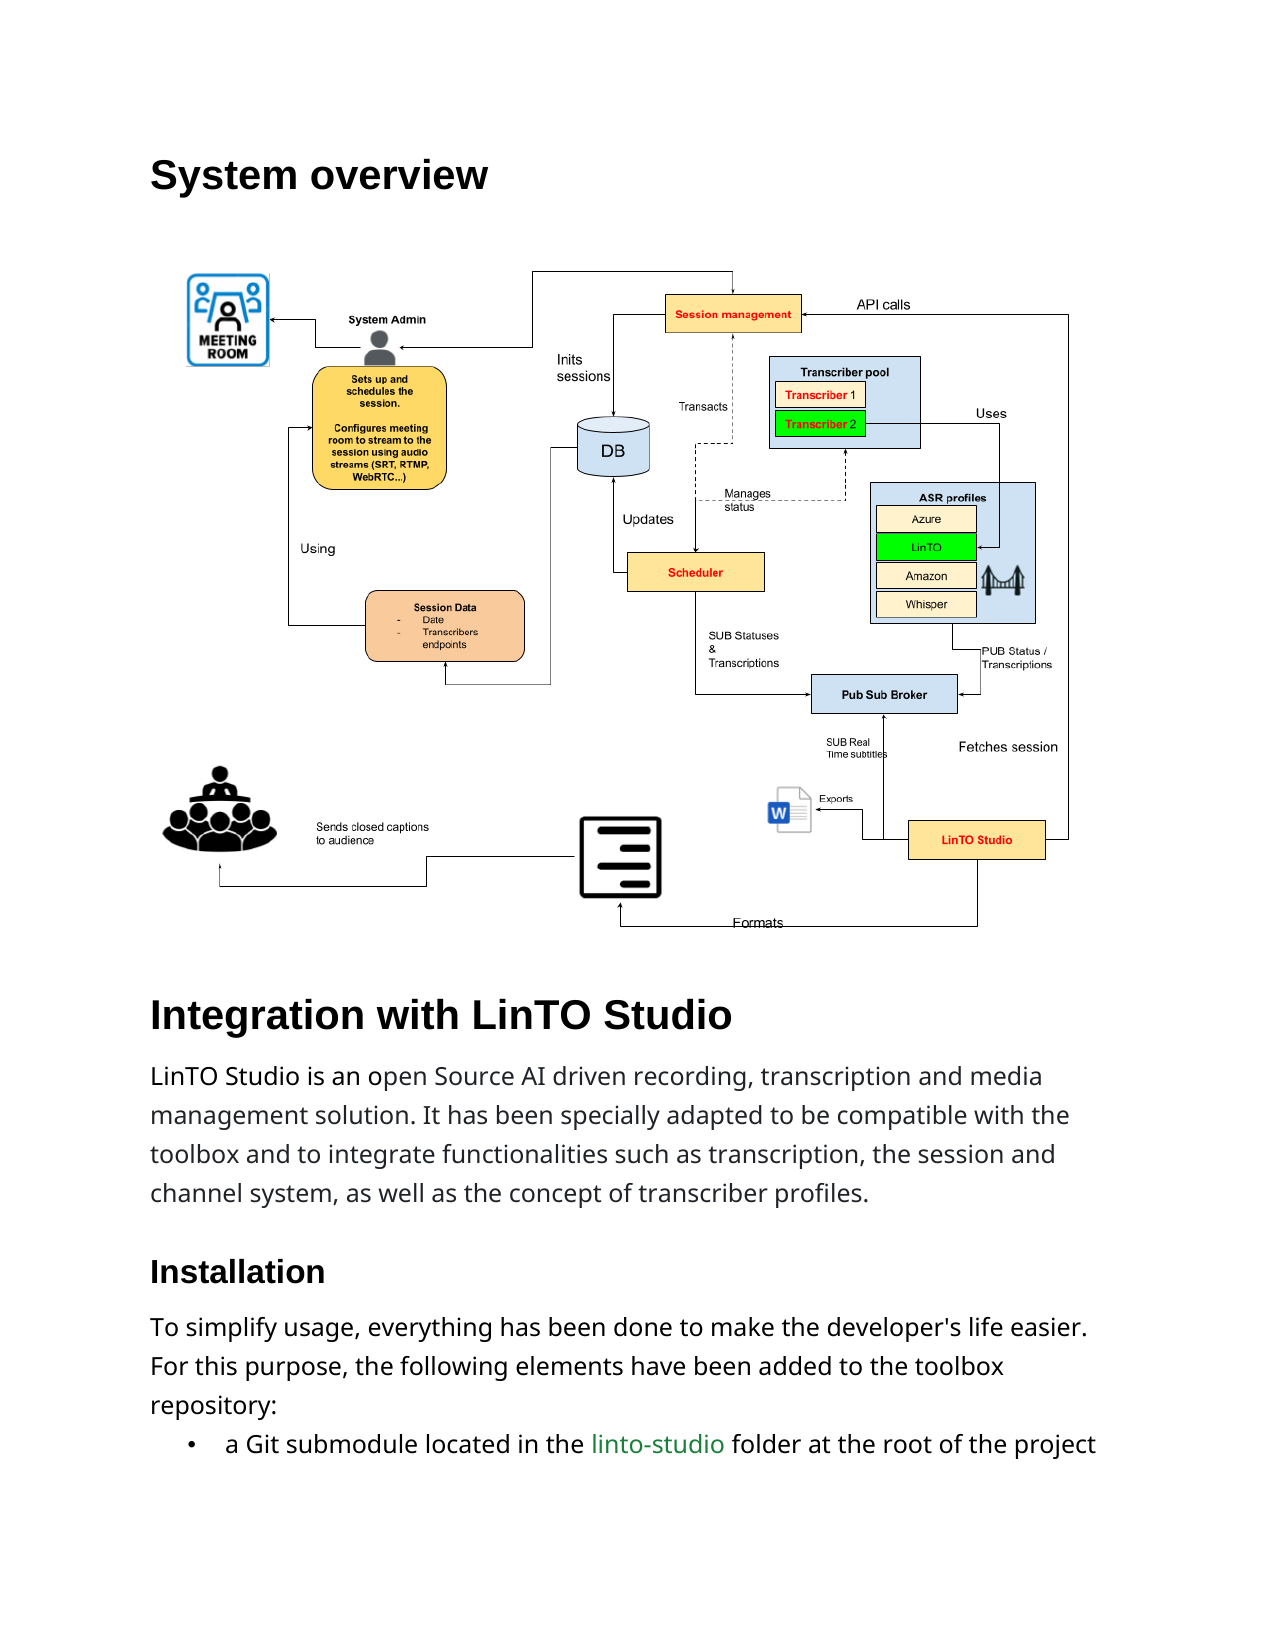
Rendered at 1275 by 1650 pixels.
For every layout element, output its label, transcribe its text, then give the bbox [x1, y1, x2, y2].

subtitle System overview [150, 150, 1125, 198]
text To simplify usage, everything has been done to make the developer's life easier. For this purpose, the following elements have been added to the toolbox repository: [150, 1309, 1125, 1422]
picture [137, 266, 1113, 935]
text LinTO Studio is an open Source AI driven recording, transcription and media management solution. It has been specially adapted to be compatible with the toolbox and to integrate functionalities such as transcription, the session and channel system, as well as the concept of transcriber profiles. [150, 1058, 1125, 1210]
subtitle Integration with LinTO Studio [150, 247, 1125, 1039]
subtitle Installation [150, 1252, 1125, 1291]
list a Git submodule located in the linto-studio folder at the root of the project [187, 1427, 1125, 1461]
